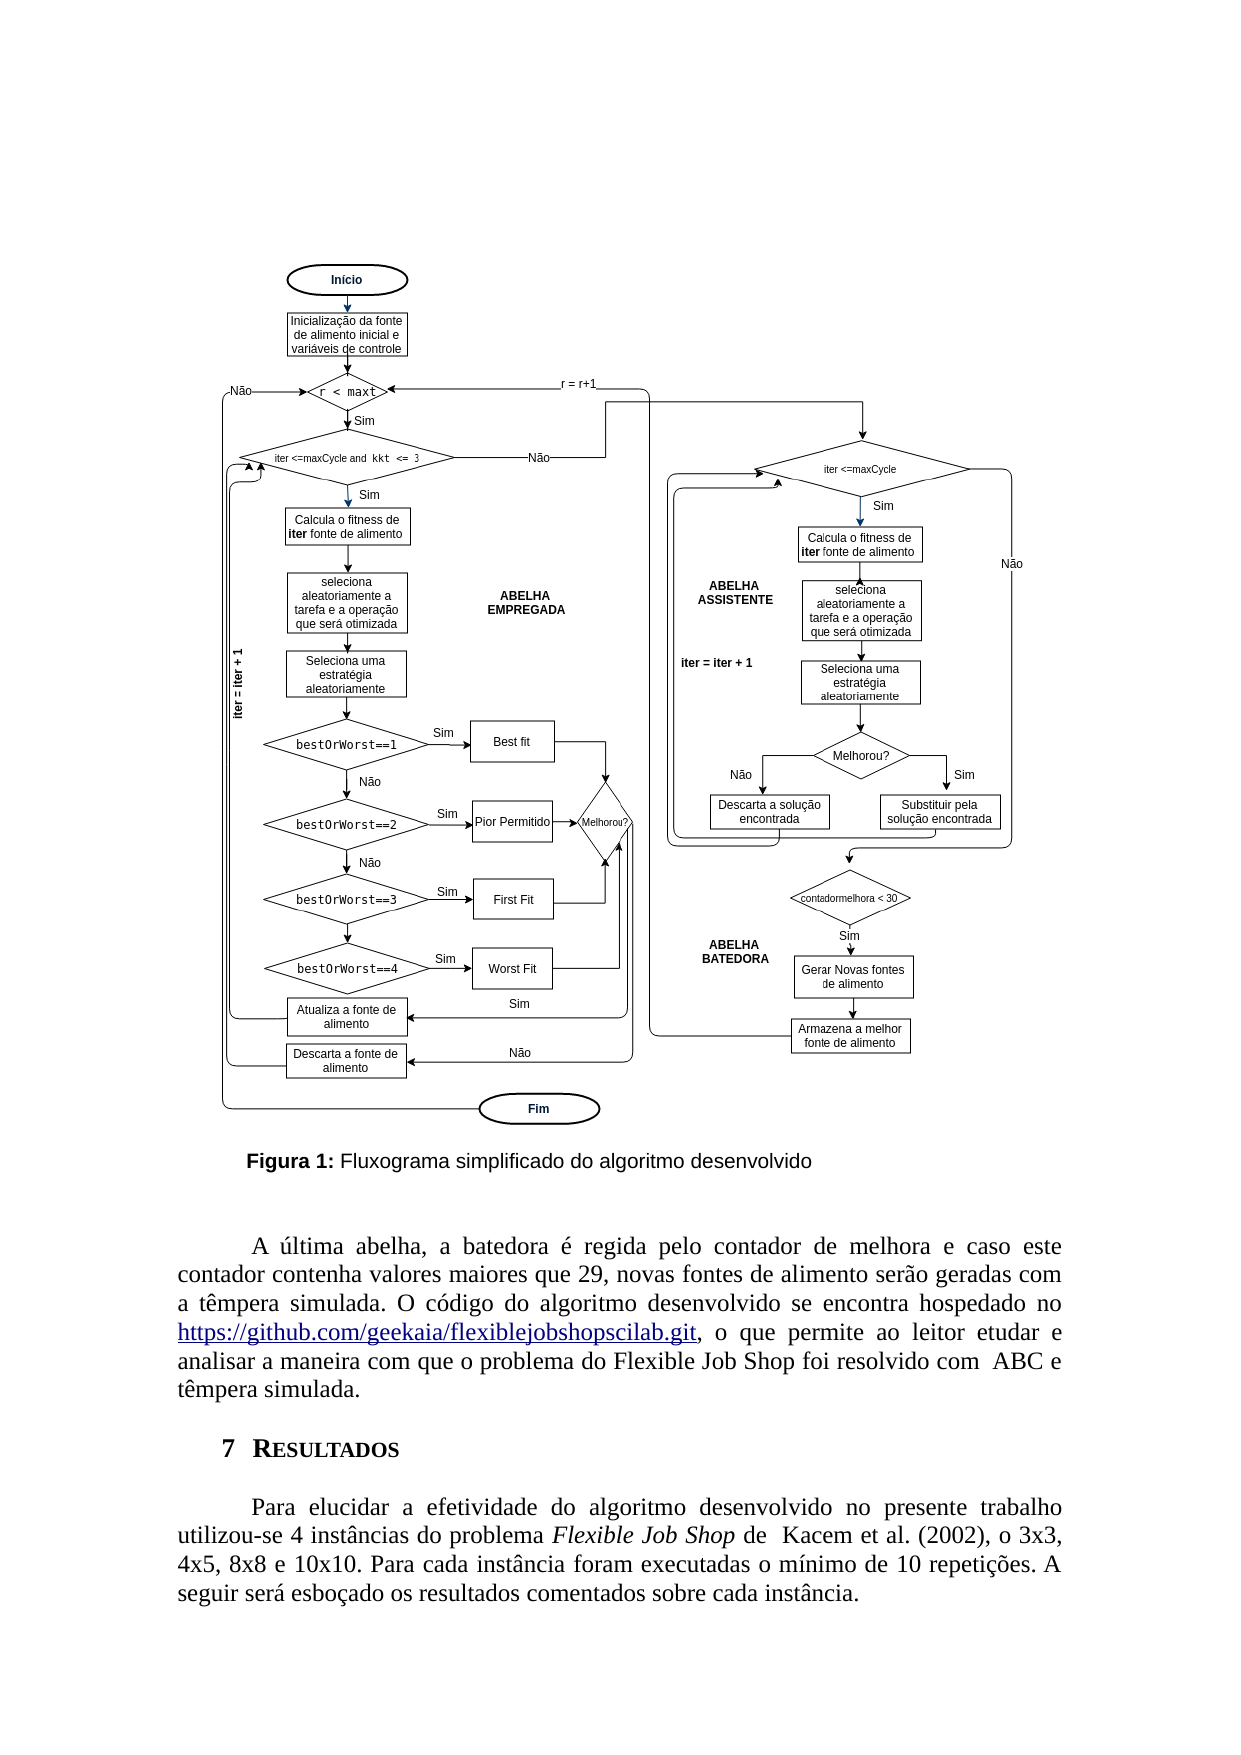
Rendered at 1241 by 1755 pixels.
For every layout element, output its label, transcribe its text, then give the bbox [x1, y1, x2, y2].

list Resultados [215, 1432, 1063, 1463]
text A última abelha, a batedora é regida pelo contador de melhora e caso este contador contenha valores maiores que 29, novas fontes de alimento serão geradas com a têmpera simulada. O código do algoritmo desenvolvido se encontra hospedado no https://github.com/geekaia/flexiblejobshopscilab.git, o que permite ao leitor etudar e analisar a maneira com que o problema do Flexible Job Shop foi resolvido com ABC e têmpera simulada. [177, 1231, 1063, 1403]
text Figura 1: Fluxograma simplificado do algoritmo desenvolvido [246, 264, 994, 1173]
text Para elucidar a efetividade do algoritmo desenvolvido no presente trabalho utilizou-se 4 instâncias do problema Flexible Job Shop de Kacem et al. (2002), o 3x3, 4x5, 8x8 e 10x10. Para cada instância foram executadas o mínimo de 10 repetições. A seguir será esboçado os resultados comentados sobre cada instância. [177, 1492, 1063, 1607]
